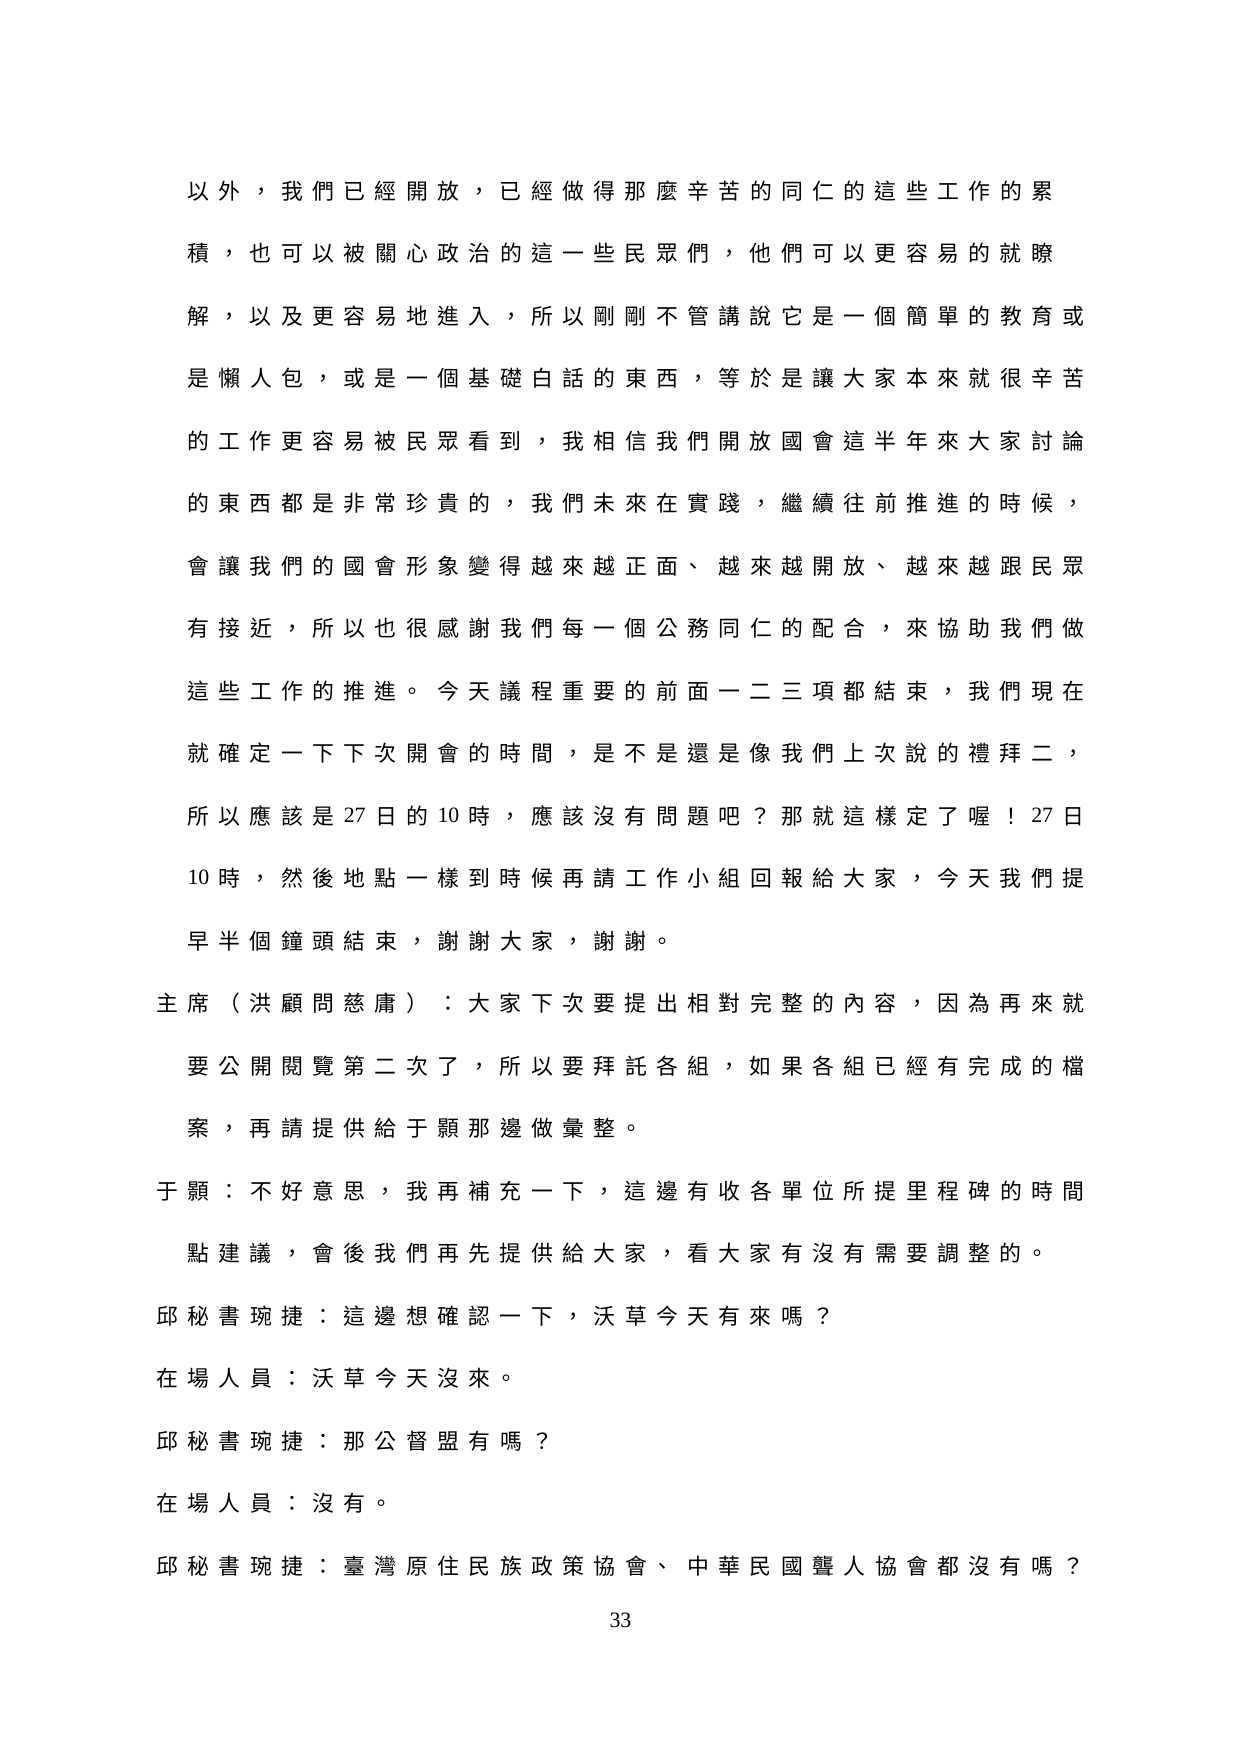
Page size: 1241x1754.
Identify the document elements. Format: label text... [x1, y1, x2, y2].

text 邱秘書琬捷：那公督盟有嗎？ [151, 1408, 1089, 1471]
text 邱秘書琬捷：這邊想確認一下，沃草今天有來嗎？ [151, 1283, 1089, 1346]
text 在場人員：沒有。 [151, 1471, 1089, 1533]
text 在場人員：沃草今天沒來。 [151, 1346, 1089, 1408]
text 邱秘書琬捷：臺灣原住民族政策協會、中華民國聾人協會都沒有嗎？ [151, 1533, 1089, 1596]
text 以外，我們已經開放，已經做得那麼辛苦的同仁的這些工作的累積，也可以被關心政治的這一些民眾們，他們可以更容易的就瞭解，以及更容易地進入，所以剛剛不管講說它是一個簡單的教育或是懶人包，或是一個基礎白話的東西，等於是讓大家本來就很辛苦的工作更容易被民眾看到，我相信我們開放國會這半年來大家討論的東西都是非常珍貴的，我們未來在實踐，繼續往前推進的時候，會讓我們的國會形象變得越來越正面、越來越開放、越來越跟民眾有接近，所以也很感謝我們每一個公務同仁的配合，來協助我們做這些工作的推進。今天議程重要的前面一二三項都結束，我們現在就確定一下下次開會的時間，是不是還是像我們上次說的禮拜二，所以應該是27日的10時，應該沒有問題吧？那就這樣定了喔！27日10時，然後地點一樣到時候再請工作小組回報給大家，今天我們提早半個鐘頭結束，謝謝大家，謝謝。 [151, 158, 1089, 971]
text 主席（洪顧問慈庸）：大家下次要提出相對完整的內容，因為再來就要公開閱覽第二次了，所以要拜託各組，如果各組已經有完成的檔案，再請提供給于顥那邊做彙整。 [151, 971, 1089, 1158]
text 于顥：不好意思，我再補充一下，這邊有收各單位所提里程碑的時間點建議，會後我們再先提供給大家，看大家有沒有需要調整的。 [151, 1158, 1089, 1283]
